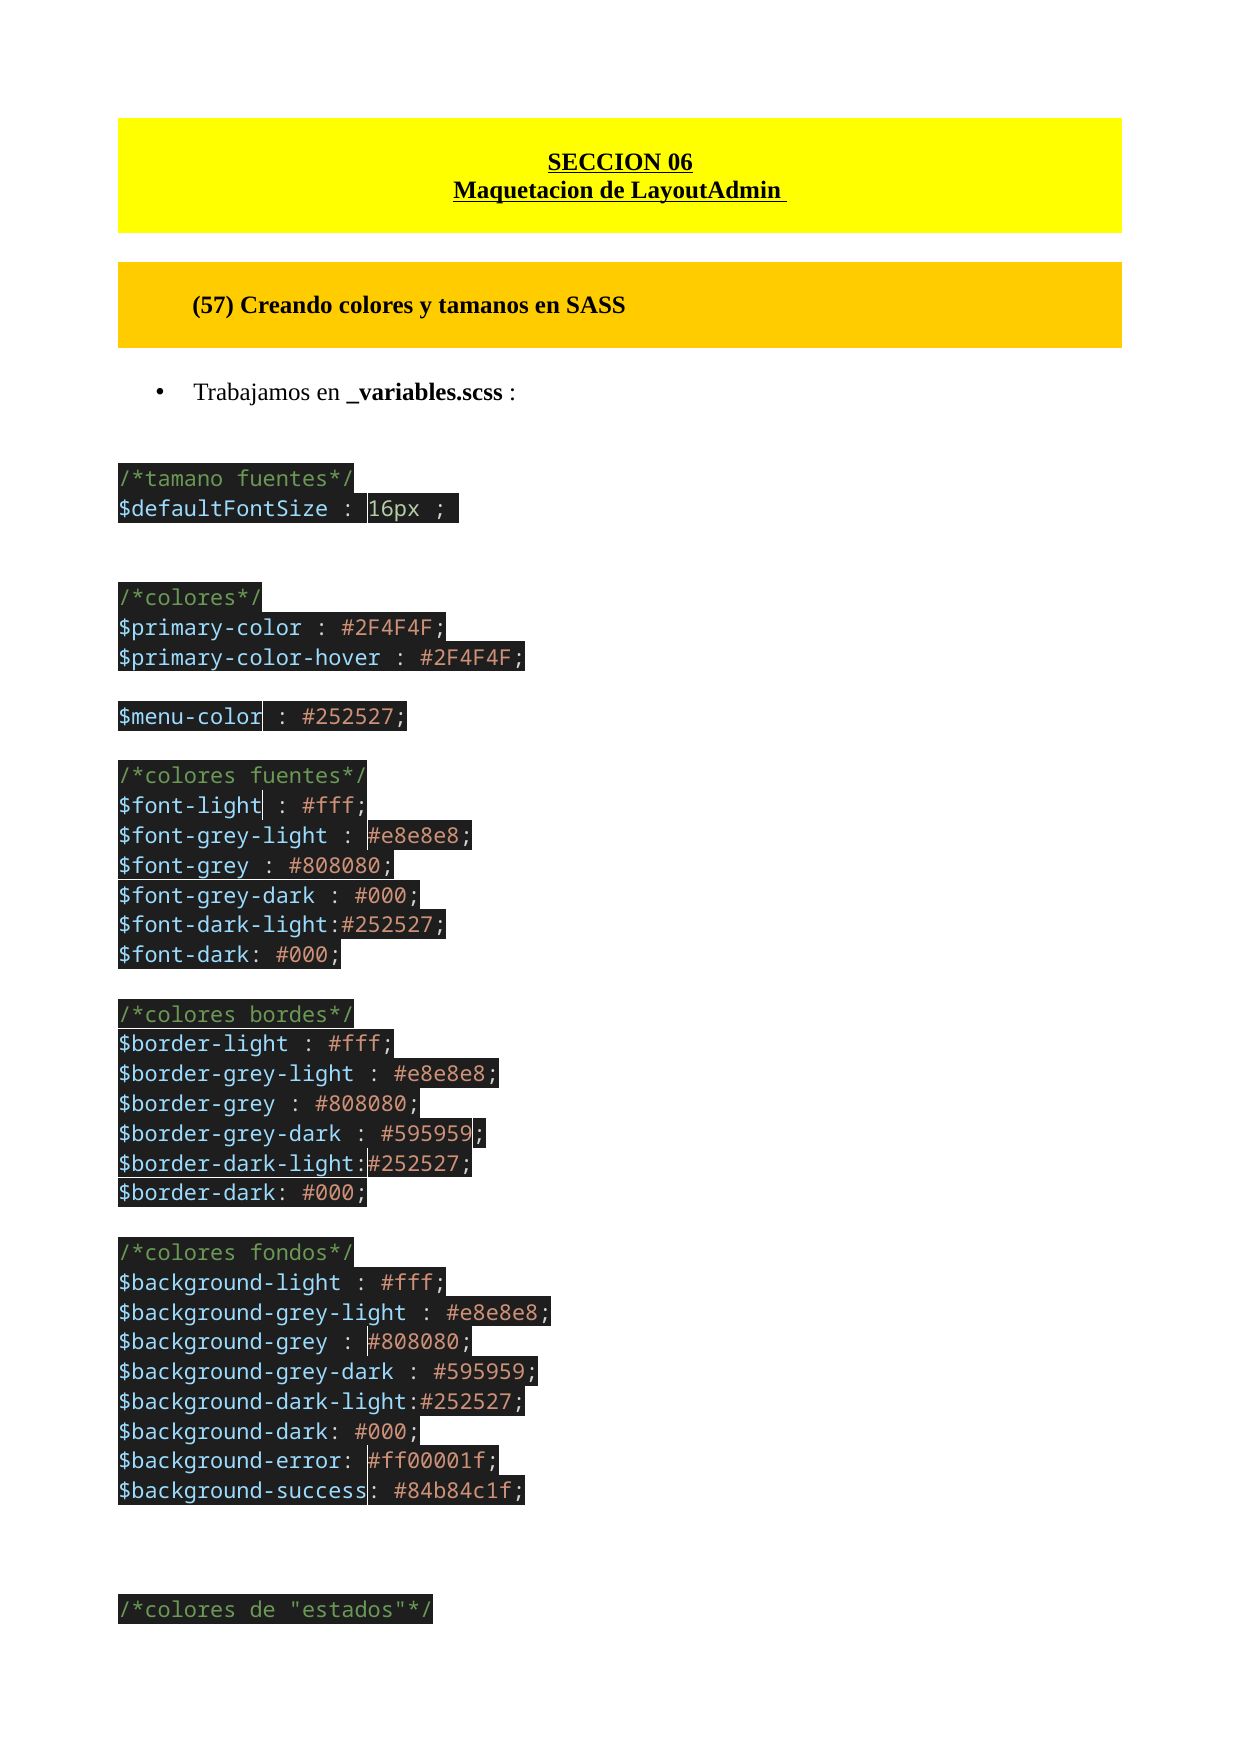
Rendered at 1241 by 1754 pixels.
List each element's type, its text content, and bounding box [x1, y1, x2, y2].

text $background-light : #fff; [118, 1267, 1122, 1296]
text $font-grey-dark : #000; [118, 879, 1122, 909]
text /*tamano fuentes*/ [118, 463, 1122, 493]
text Maquetacion de LayoutAdmin [118, 176, 1122, 204]
text $background-grey : #808080; [118, 1326, 1122, 1356]
text $background-dark-light:#252527; [118, 1386, 1122, 1416]
text $background-success: #84b84c1f; [118, 1475, 1122, 1505]
text $border-grey-dark : #595959; [118, 1118, 1122, 1148]
text $primary-color-hover : #2F4F4F; [118, 641, 1122, 671]
list Trabajamos en _variables.scss : [156, 377, 1122, 406]
text /*colores fuentes*/ [118, 760, 1122, 790]
text $font-dark: #000; [118, 939, 1122, 969]
text $border-dark: #000; [118, 1177, 1122, 1207]
text $background-dark: #000; [118, 1416, 1122, 1445]
text $border-grey-light : #e8e8e8; [118, 1058, 1122, 1088]
text $menu-color : #252527; [118, 701, 1122, 731]
text $border-dark-light:#252527; [118, 1148, 1122, 1177]
text /*colores fondos*/ [118, 1237, 1122, 1267]
text $primary-color : #2F4F4F; [118, 612, 1122, 641]
text $background-grey-light : #e8e8e8; [118, 1296, 1122, 1326]
text $background-error: #ff00001f; [118, 1445, 1122, 1475]
text SECCION 06 [118, 147, 1122, 176]
text $font-light : #fff; [118, 790, 1122, 820]
text $background-grey-dark : #595959; [118, 1356, 1122, 1386]
text (57) Creando colores y tamanos en SASS [118, 291, 1122, 319]
text /*colores de "estados"*/ [118, 1594, 1122, 1624]
text $border-light : #fff; [118, 1028, 1122, 1058]
text $border-grey : #808080; [118, 1088, 1122, 1118]
text /*colores bordes*/ [118, 999, 1122, 1028]
text $font-grey-light : #e8e8e8; [118, 820, 1122, 850]
text $font-grey : #808080; [118, 850, 1122, 879]
text $font-dark-light:#252527; [118, 909, 1122, 939]
text /*colores*/ [118, 582, 1122, 612]
text $defaultFontSize : 16px ; [118, 493, 1122, 523]
